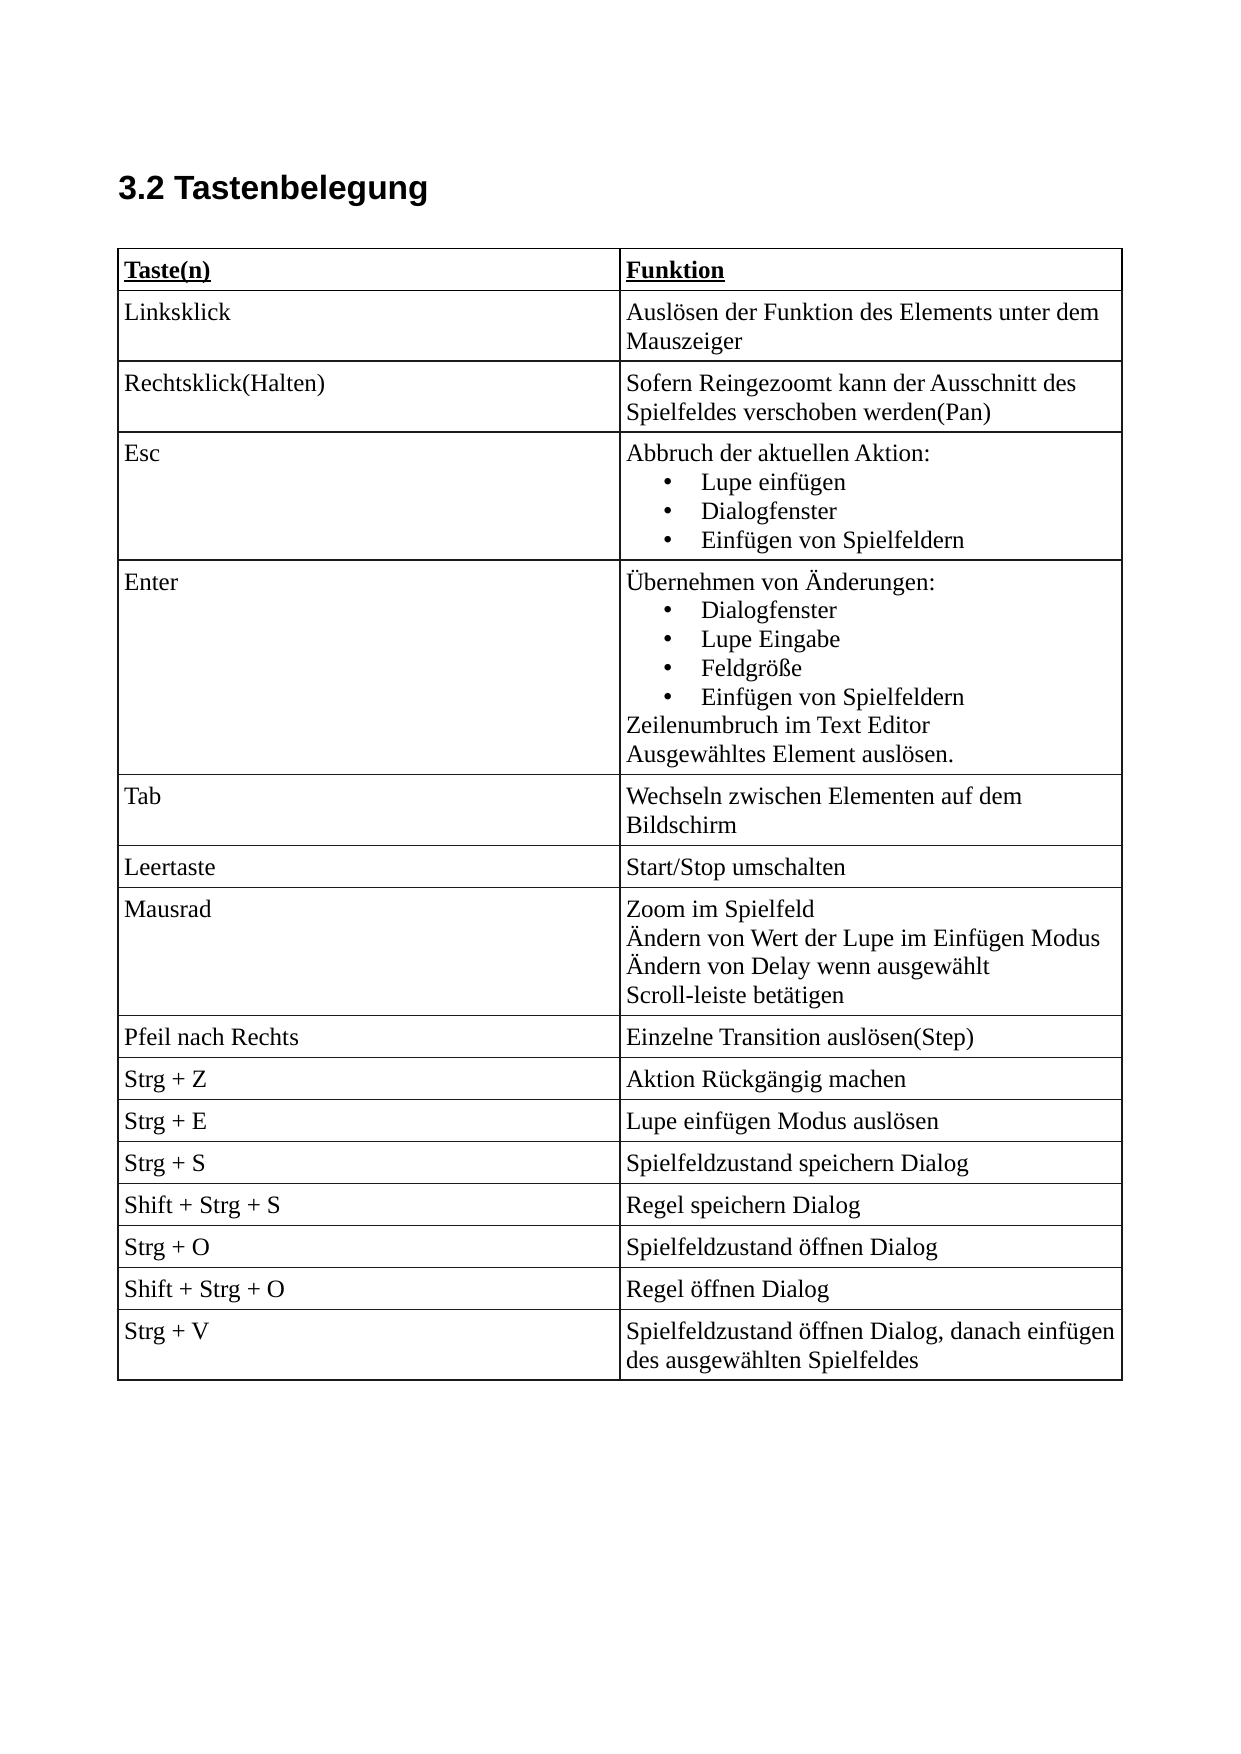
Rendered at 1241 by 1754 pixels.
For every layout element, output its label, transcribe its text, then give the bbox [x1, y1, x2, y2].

table_cell Strg + E [119, 1100, 619, 1141]
table_cell Lupe einfügen Modus auslösen [621, 1100, 1121, 1141]
table_cell Regel speichern Dialog [621, 1184, 1121, 1224]
table_cell Leertaste [119, 846, 619, 886]
table_cell Spielfeldzustand öffnen Dialog [621, 1226, 1121, 1267]
table_cell Abbruch der aktuellen Aktion: Lupe einfügen Dialogfenster Einfügen von Spielfeldern [621, 433, 1121, 559]
table_cell Übernehmen von Änderungen: Dialogfenster Lupe Eingabe Feldgröße Einfügen von Spielfeldern Zeilenumbruch im Text Editor Ausgewähltes Element auslösen. [621, 561, 1121, 774]
table_cell Enter [119, 561, 619, 774]
table_cell Sofern Reingezoomt kann der Ausschnitt des Spielfeldes verschoben werden(Pan) [621, 362, 1121, 431]
table_header Funktion [621, 249, 1121, 289]
table_cell Wechseln zwischen Elementen auf dem Bildschirm [621, 775, 1121, 844]
table_cell Aktion Rückgängig machen [621, 1058, 1121, 1099]
table_cell Shift + Strg + S [119, 1184, 619, 1224]
table_cell Auslösen der Funktion des Elements unter dem Mauszeiger [621, 291, 1121, 360]
table_cell Einzelne Transition auslösen(Step) [621, 1016, 1121, 1057]
table_cell Zoom im Spielfeld Ändern von Wert der Lupe im Einfügen Modus Ändern von Delay wenn ausgewählt Scroll-leiste betätigen [621, 888, 1121, 1015]
table_cell Shift + Strg + O [119, 1268, 619, 1308]
table_cell Pfeil nach Rechts [119, 1016, 619, 1057]
table_cell Spielfeldzustand öffnen Dialog, danach einfügen des ausgewählten Spielfeldes [621, 1310, 1121, 1379]
table_cell Regel öffnen Dialog [621, 1268, 1121, 1308]
table_cell Tab [119, 775, 619, 844]
table_cell Strg + Z [119, 1058, 619, 1099]
table_cell Esc [119, 433, 619, 559]
table_cell Strg + V [119, 1310, 619, 1379]
table_cell Start/Stop umschalten [621, 846, 1121, 886]
table_cell Strg + O [119, 1226, 619, 1267]
table_cell Mausrad [119, 888, 619, 1015]
table_header Taste(n) [119, 249, 619, 289]
table_cell Strg + S [119, 1142, 619, 1183]
table_cell Linksklick [119, 291, 619, 360]
table_cell Rechtsklick(Halten) [119, 362, 619, 431]
subtitle 3.2 Tastenbelegung [118, 168, 1122, 206]
table_cell Spielfeldzustand speichern Dialog [621, 1142, 1121, 1183]
